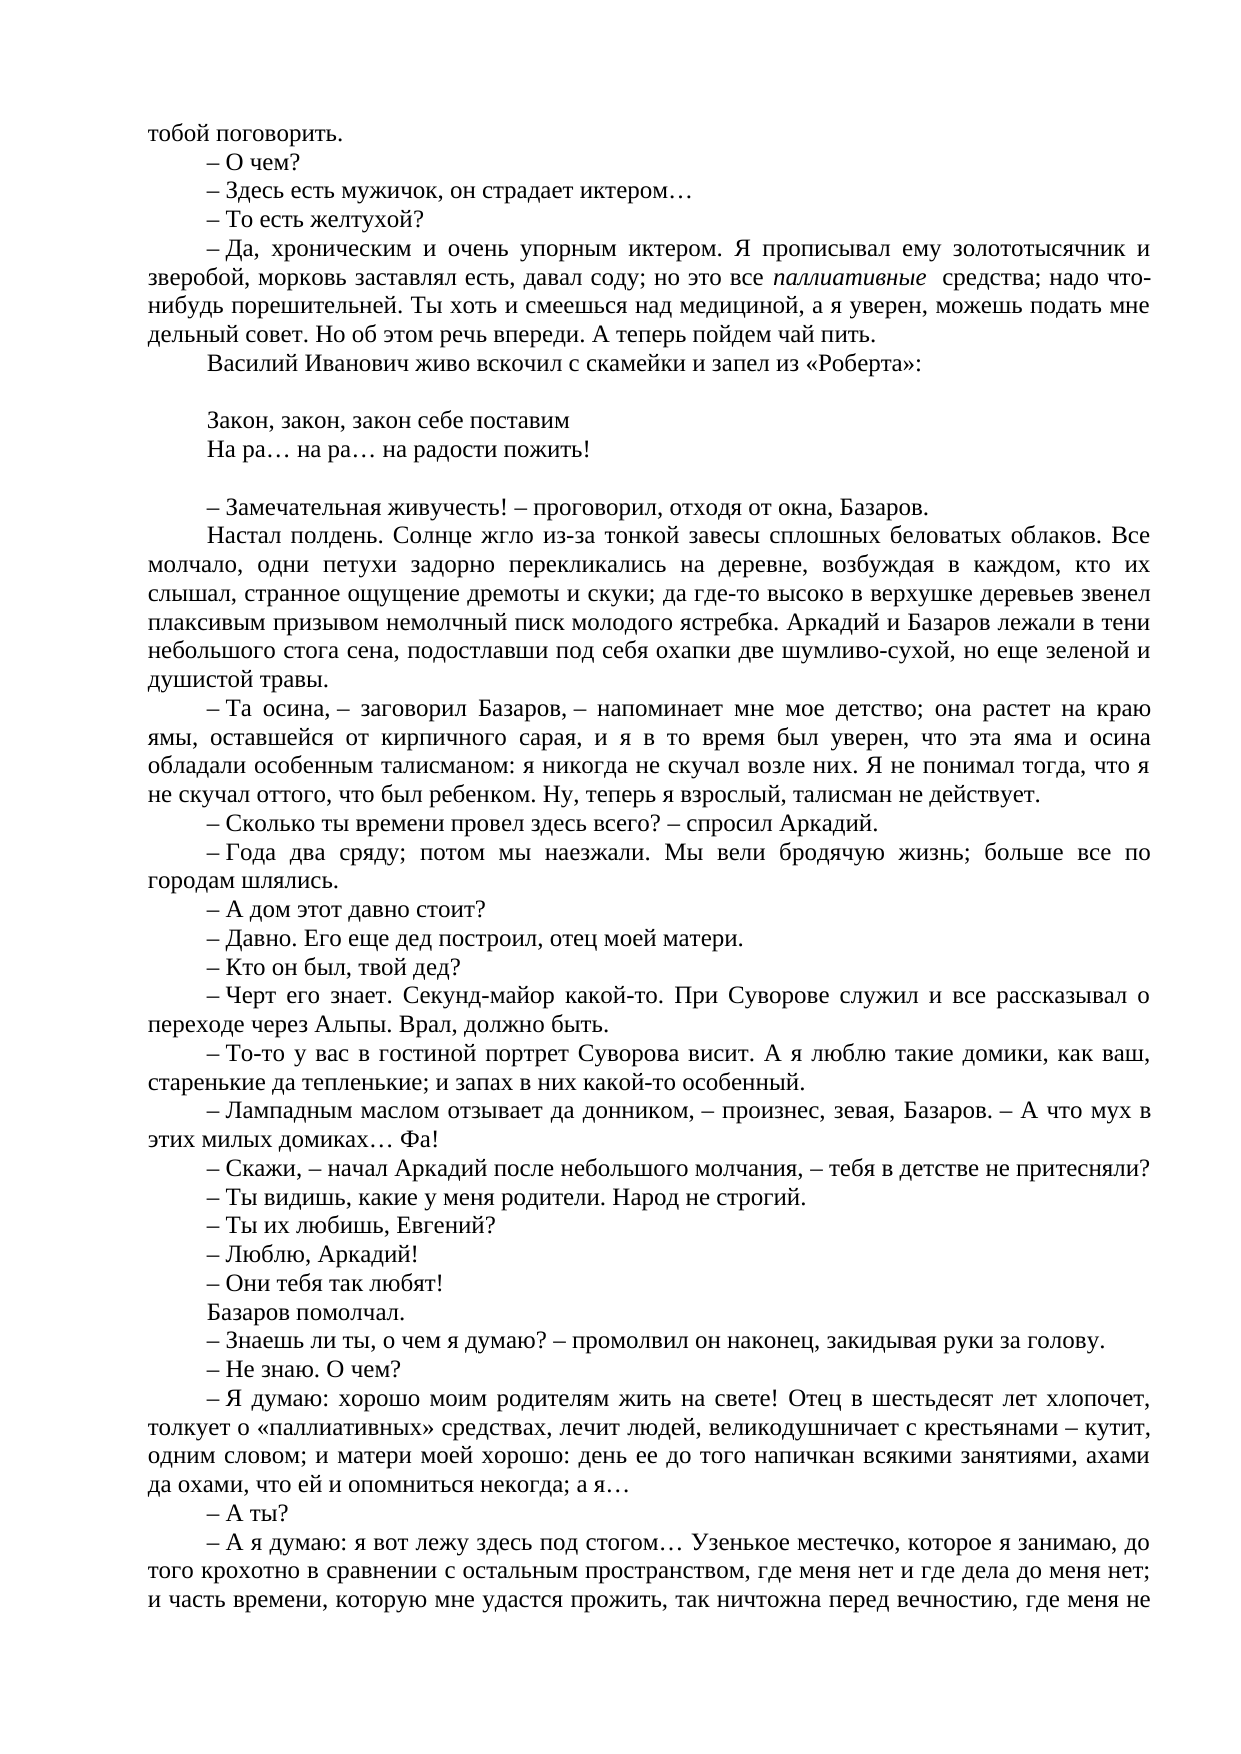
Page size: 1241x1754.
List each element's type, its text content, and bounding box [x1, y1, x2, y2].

text – То-то у вас в гостиной портрет Суворова висит. А я люблю такие домики, как ваш, старенькие да тепленькие; и запах в них какой-то особенный. [148, 1038, 1152, 1096]
text Настал полдень. Солнце жгло из-за тонкой завесы сплошных беловатых облаков. Все молчало, одни петухи задорно перекликались на деревне, возбуждая в каждом, кто их слышал, странное ощущение дремоты и скуки; да где-то высоко в верхушке деревьев звенел плаксивым призывом немолчный писк молодого ястребка. Аркадий и Базаров лежали в тени небольшого стога сена, подостлавши под себя охапки две шумливо-сухой, но еще зеленой и душистой травы. [148, 521, 1152, 693]
text – Да, хроническим и очень упорным иктером. Я прописывал ему золототысячник и зверобой, морковь заставлял есть, давал соду; но это все паллиативные средства; надо что-нибудь порешительней. Ты хоть и смеешься над медициной, а я уверен, можешь подать мне дельный совет. Но об этом речь впереди. А теперь пойдем чай пить. [148, 233, 1152, 348]
text – Сколько ты времени провел здесь всего? – спросил Аркадий. [148, 808, 1152, 837]
text тобой поговорить. [148, 118, 1152, 147]
text – А ты? [148, 1498, 1152, 1527]
text – Давно. Его еще дед построил, отец моей матери. [148, 923, 1152, 952]
text На ра… на ра… на радости пожить! [148, 434, 1152, 463]
text – Года два сряду; потом мы наезжали. Мы вели бродячую жизнь; больше все по городам шлялись. [148, 837, 1152, 894]
text – Знаешь ли ты, о чем я думаю? – промолвил он наконец, закидывая руки за голову. [148, 1326, 1152, 1354]
text – Не знаю. О чем? [148, 1354, 1152, 1383]
text – Я думаю: хорошо моим родителям жить на свете! Отец в шестьдесят лет хлопочет, толкует о «паллиативных» средствах, лечит людей, великодушничает с крестьянами – кутит, одним словом; и матери моей хорошо: день ее до того напичкан всякими занятиями, ахами да охами, что ей и опомниться некогда; а я… [148, 1383, 1152, 1498]
text – Они тебя так любят! [148, 1268, 1152, 1297]
text – А дом этот давно стоит? [148, 894, 1152, 923]
text – Лампадным маслом отзывает да донником, – произнес, зевая, Базаров. – А что мух в этих милых домиках… Фа! [148, 1096, 1152, 1153]
text – Замечательная живучесть! – проговорил, отходя от окна, Базаров. [148, 492, 1152, 521]
text – То есть желтухой? [148, 204, 1152, 233]
text – Здесь есть мужичок, он страдает иктером… [148, 176, 1152, 204]
text – Люблю, Аркадий! [148, 1239, 1152, 1268]
text – Ты их любишь, Евгений? [148, 1211, 1152, 1239]
text – Скажи, – начал Аркадий после небольшого молчания, – тебя в детстве не притесняли? [148, 1153, 1152, 1182]
text – Ты видишь, какие у меня родители. Народ не строгий. [148, 1182, 1152, 1211]
text – Та осина, – заговорил Базаров, – напоминает мне мое детство; она растет на краю ямы, оставшейся от кирпичного сарая, и я в то время был уверен, что эта яма и осина обладали особенным талисманом: я никогда не скучал возле них. Я не понимал тогда, что я не скучал оттого, что был ребенком. Ну, теперь я взрослый, талисман не действует. [148, 693, 1152, 808]
text – О чем? [148, 147, 1152, 176]
text Базаров помолчал. [148, 1297, 1152, 1326]
text Закон, закон, закон себе поставим [148, 406, 1152, 434]
text – А я думаю: я вот лежу здесь под стогом… Узенькое местечко, которое я занимаю, до того крохотно в сравнении с остальным пространством, где меня нет и где дела до меня нет; и часть времени, которую мне удастся прожить, так ничтожна перед вечностию, где меня не [148, 1527, 1152, 1613]
text – Черт его знает. Секунд-майор какой-то. При Суворове служил и все рассказывал о переходе через Альпы. Врал, должно быть. [148, 981, 1152, 1038]
text – Кто он был, твой дед? [148, 952, 1152, 981]
text Василий Иванович живо вскочил с скамейки и запел из «Роберта»: [148, 348, 1152, 377]
